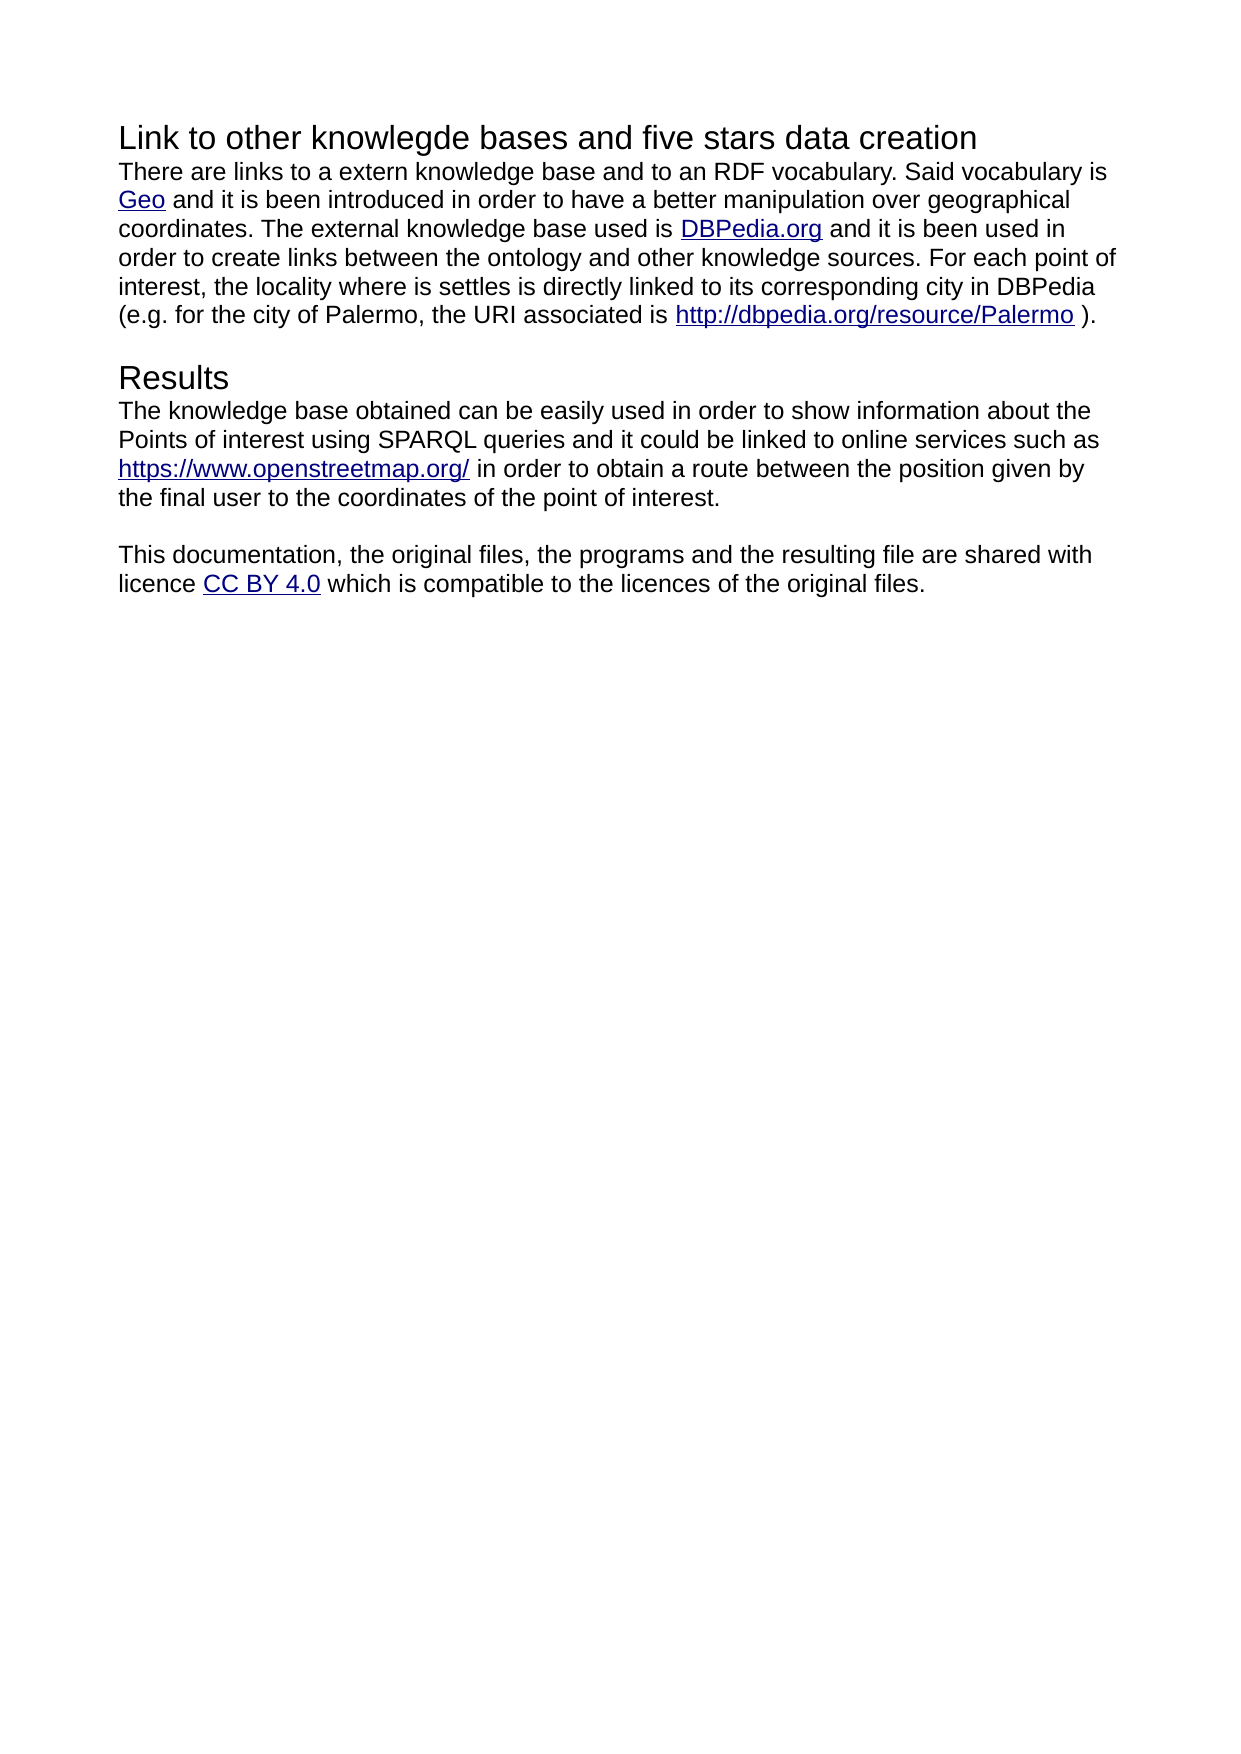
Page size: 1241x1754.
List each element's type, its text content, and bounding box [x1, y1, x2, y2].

text The knowledge base obtained can be easily used in order to show information about the Points of interest using SPARQL queries and it could be linked to online services such as https://www.openstreetmap.org/ in order to obtain a route between the position given by the final user to the coordinates of the point of interest. [118, 396, 1122, 511]
text This documentation, the original files, the programs and the resulting file are shared with licence CC BY 4.0 which is compatible to the licences of the original files. [118, 540, 1122, 597]
text Results [118, 358, 1122, 396]
text There are links to a extern knowledge base and to an RDF vocabulary. Said vocabulary is Geo and it is been introduced in order to have a better manipulation over geographical coordinates. The external knowledge base used is DBPedia.org and it is been used in order to create links between the ontology and other knowledge sources. For each point of interest, the locality where is settles is directly linked to its corresponding city in DBPedia (e.g. for the city of Palermo, the URI associated is http://dbpedia.org/resource/Palermo ). [118, 157, 1122, 329]
text Link to other knowlegde bases and five stars data creation [118, 118, 1122, 157]
